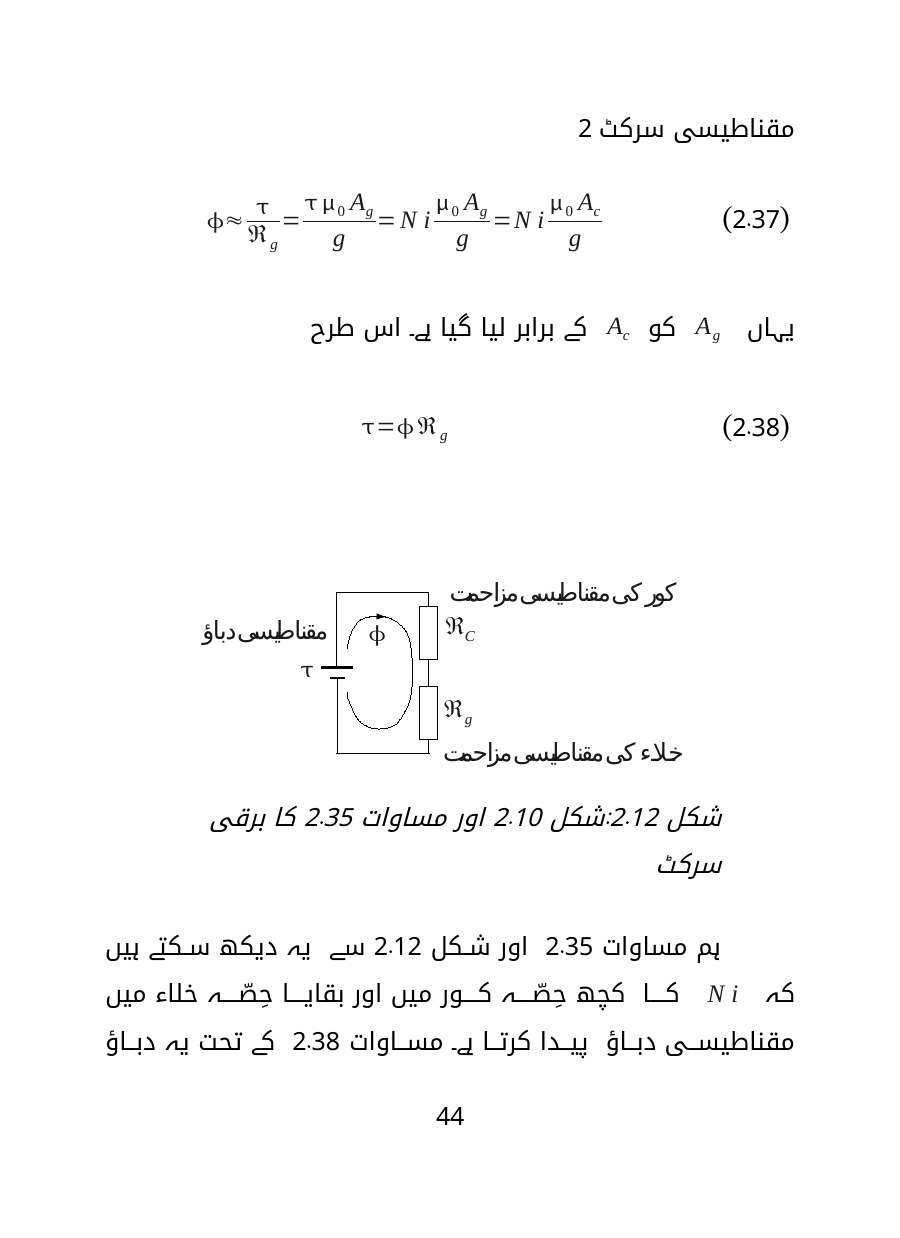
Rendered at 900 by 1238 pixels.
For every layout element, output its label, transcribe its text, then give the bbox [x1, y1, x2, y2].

table_header [105, 182, 696, 271]
table_header [105, 399, 695, 470]
text ہم مساوات 2.35 اور شکل 2.12 سے یہ دیکھ سکتے ہیں کہ کا کچھ حِصّہ کور میں اور بقایا حِصّہ خلاء میں مقناطیسی دباؤ پیدا کرتا ہے۔ مساوات 2.38 کے تحت یہ دباؤ تقریباً سارا کا سارا خلاء کے مقناطیسی مزاحمت ہی پہ اثر انداز ہوتا ہے۔ [105, 923, 795, 1066]
table_header (2.37) [696, 182, 795, 271]
text شکل 2.12:شکل 2.10 اور مساوات 2.35 کا برقی سرکٹ [179, 551, 721, 889]
table_header (2.38) [695, 399, 795, 470]
text یہاں کوکے برابر لیا گیا ہے۔ اس طرح [105, 304, 795, 352]
